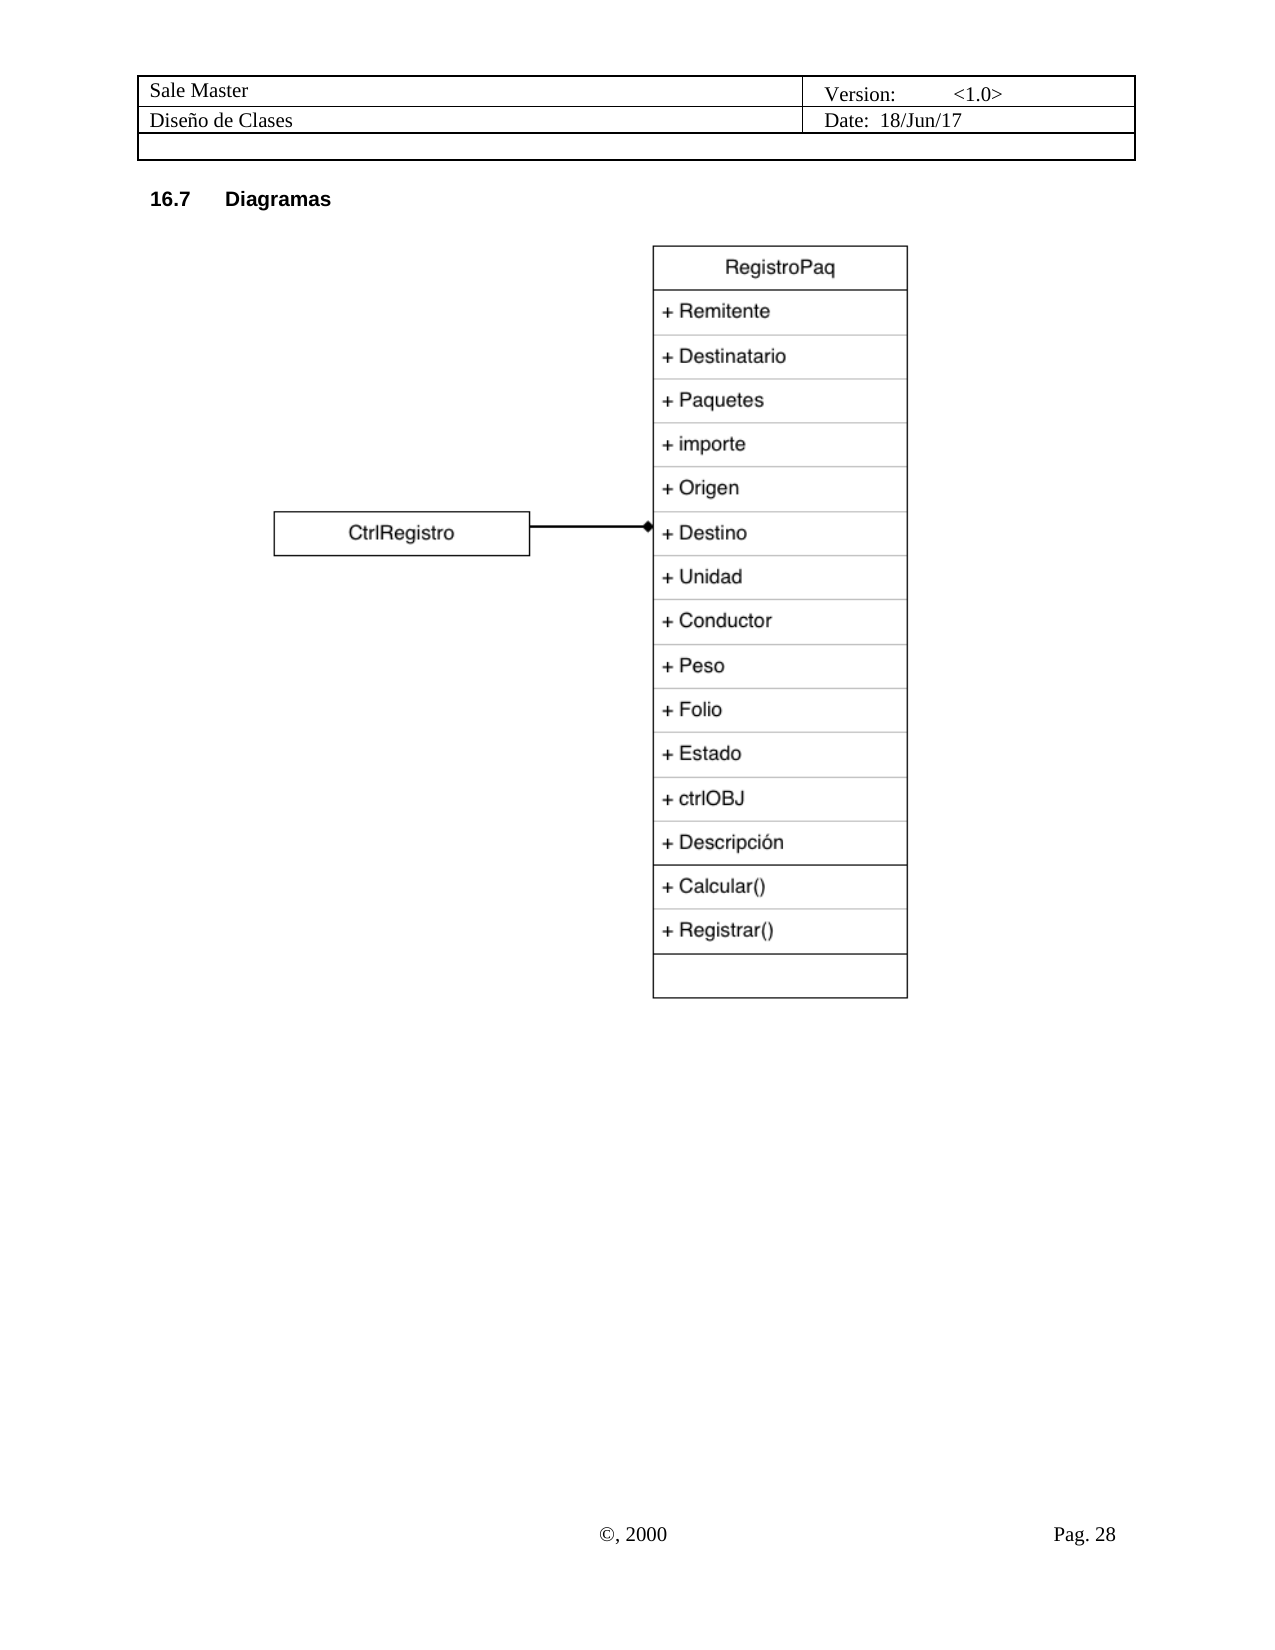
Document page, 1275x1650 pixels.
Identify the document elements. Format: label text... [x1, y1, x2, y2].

picture [150, 216, 1125, 1067]
subtitle Diagramas [150, 185, 1125, 210]
